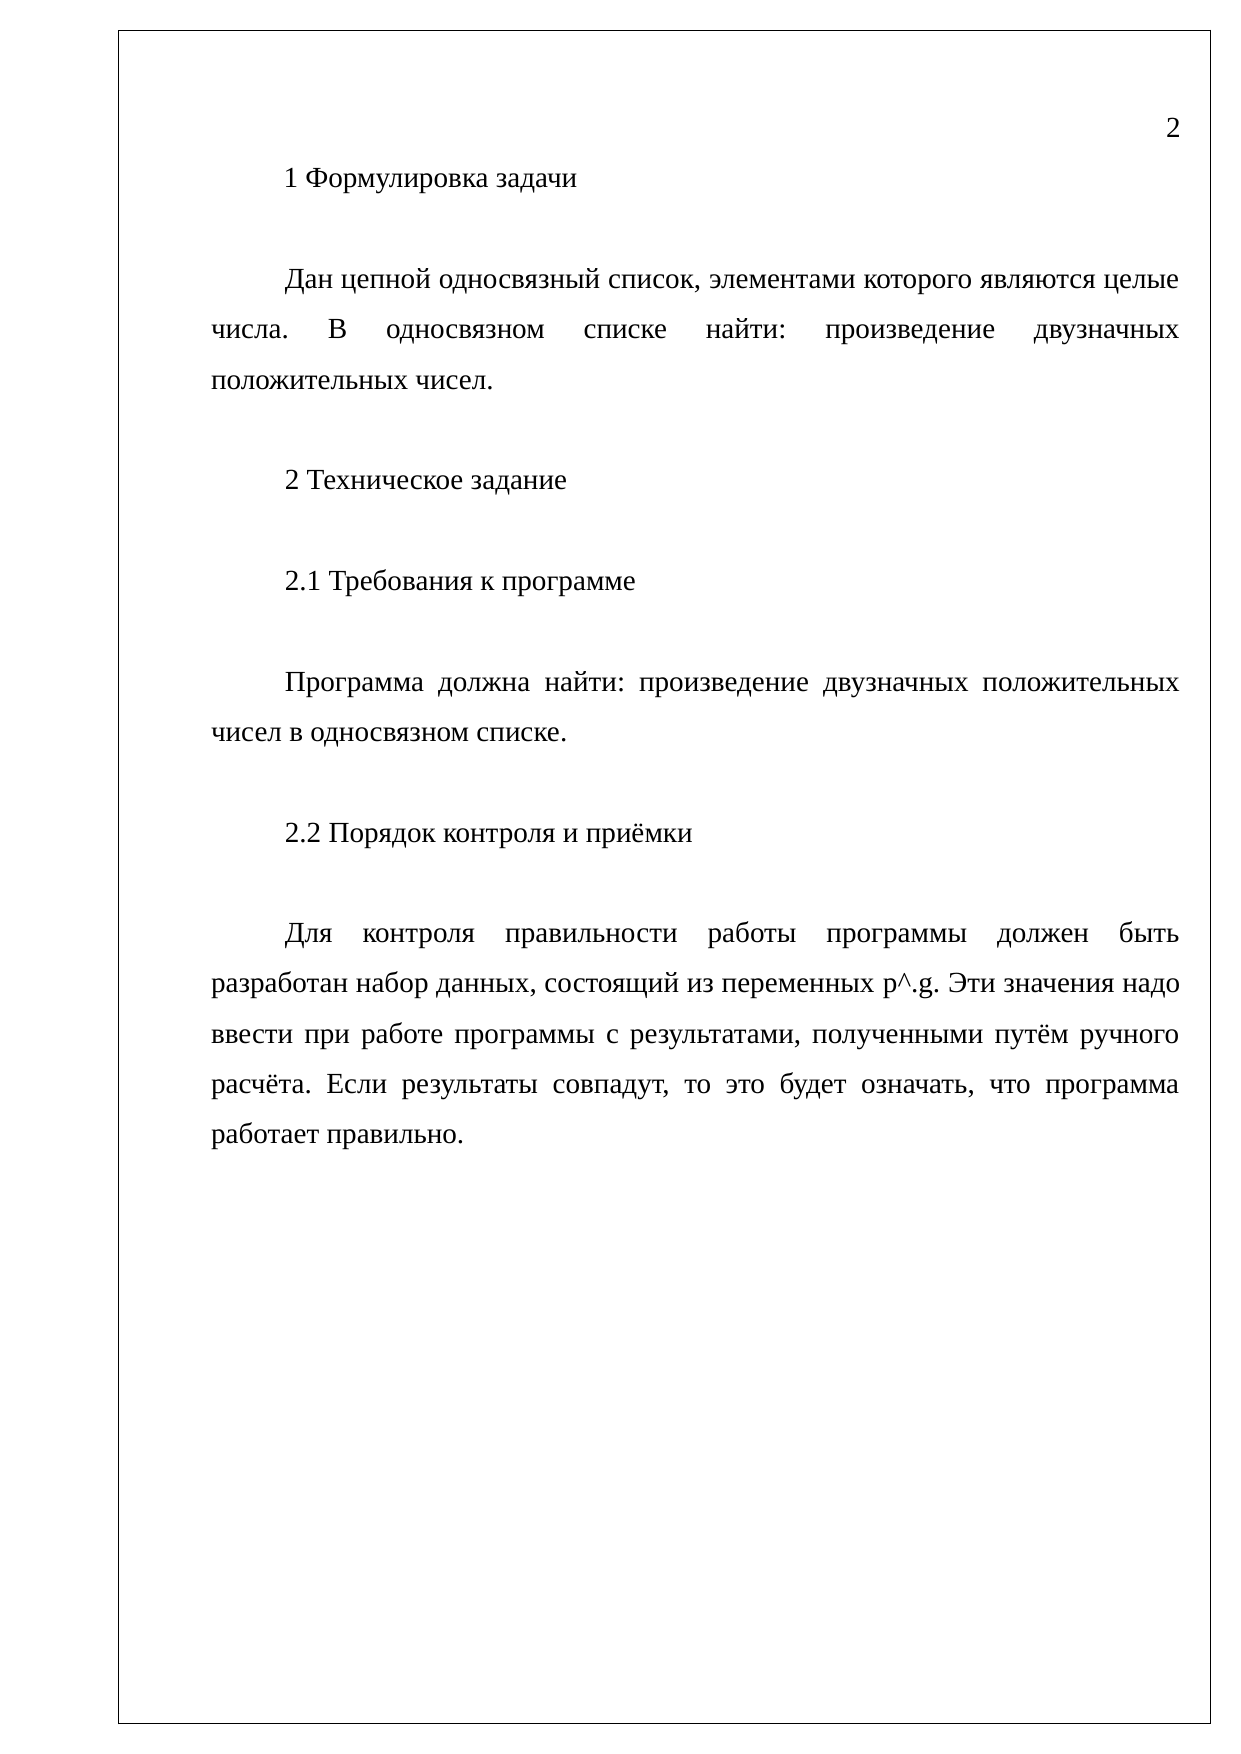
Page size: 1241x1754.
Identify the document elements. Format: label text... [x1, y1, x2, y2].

text 1 Формулировка задачи [228, 161, 1180, 194]
text Для контроля правильности работы программы должен быть разработан набор данных, состоящий из переменных p^.g. Эти значения надо ввести при работе программы с результатами, полученными путём ручного расчёта. Если результаты совпадут, то это будет означать, что программа работает правильно. [211, 915, 1180, 1150]
text 15 [237, 110, 1180, 144]
text 2 Техническое задание [211, 462, 1180, 496]
text Дан цепной односвязный список, элементами которого являются целые числа. В односвязном списке найти: произведение двузначных положительных чисел. [211, 261, 1180, 395]
text 2.2 Порядок контроля и приёмки [211, 815, 1180, 848]
text Программа должна найти: произведение двузначных положительных чисел в односвязном списке. [211, 664, 1180, 748]
text 2.1 Требования к программе [211, 563, 1180, 597]
